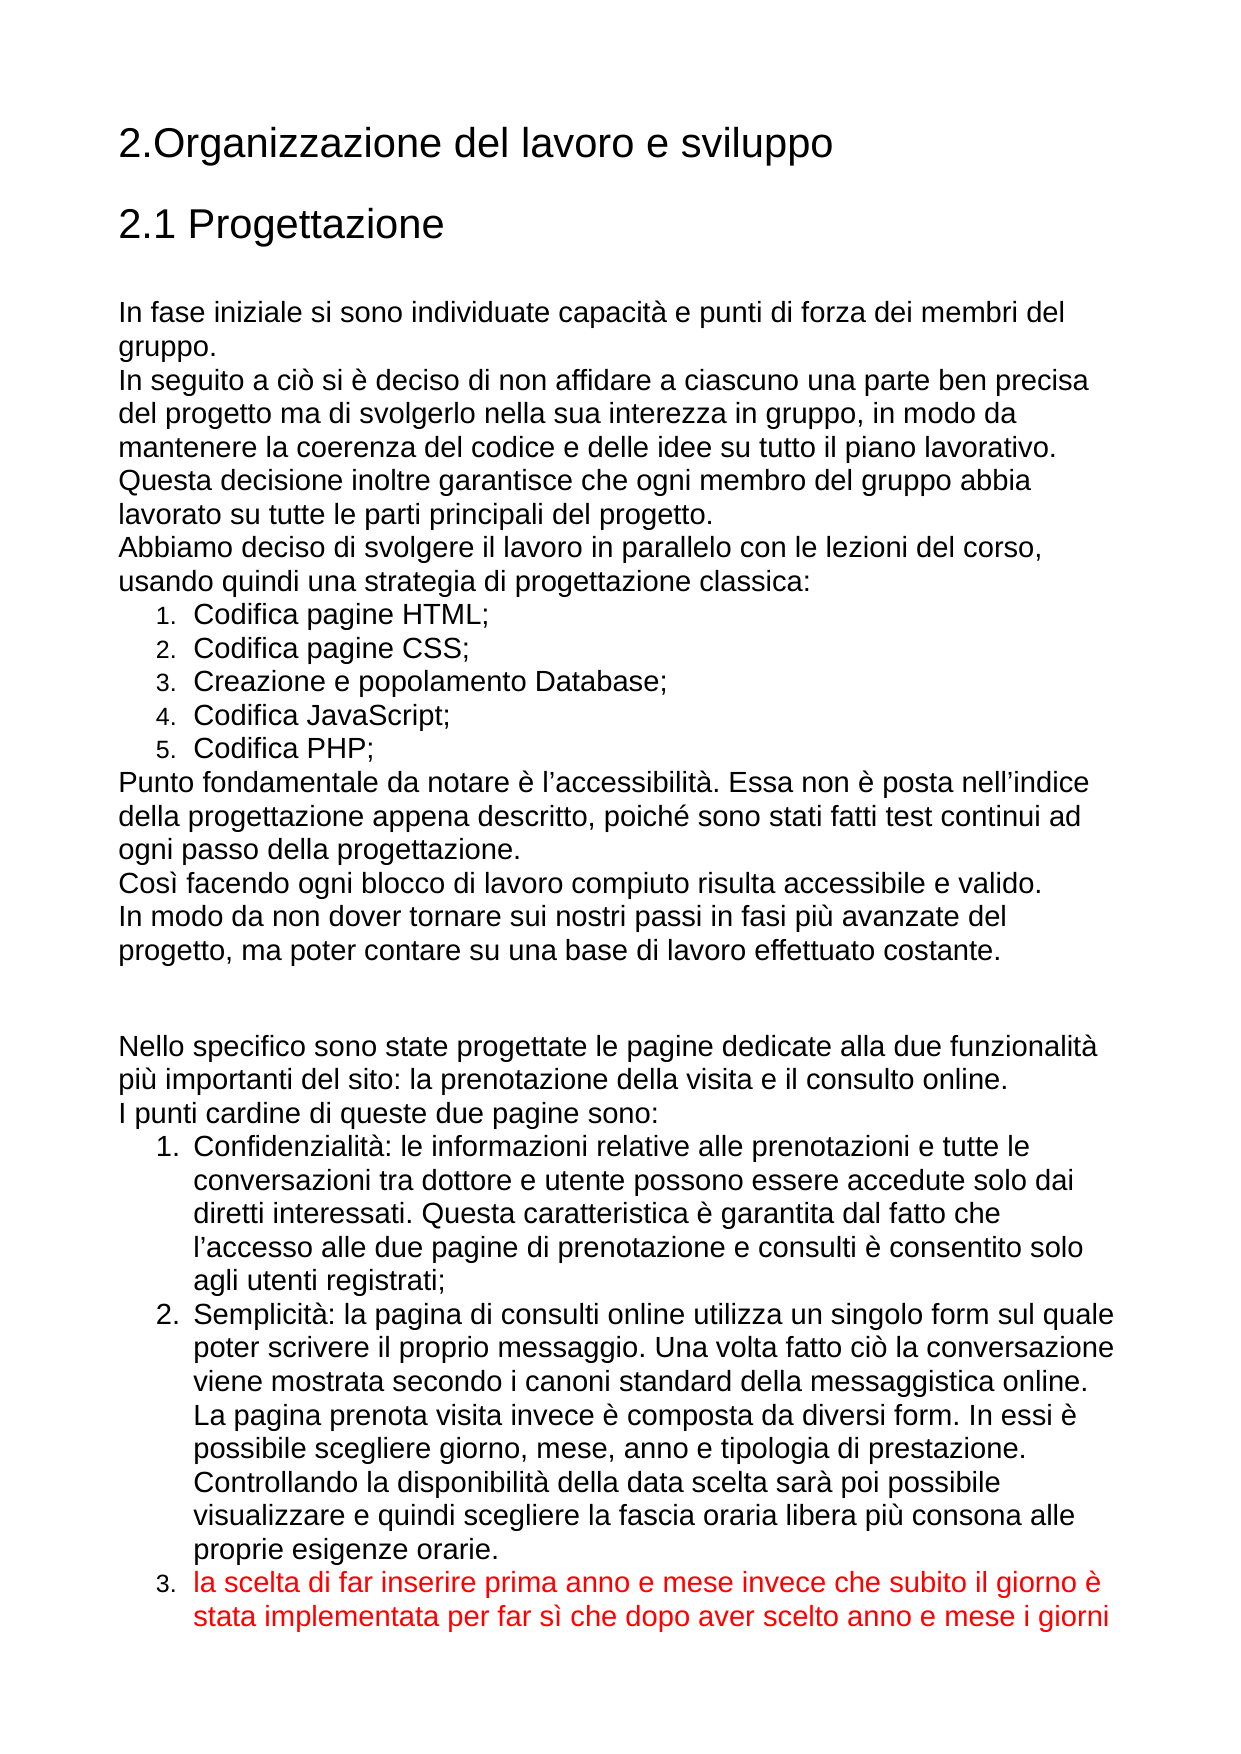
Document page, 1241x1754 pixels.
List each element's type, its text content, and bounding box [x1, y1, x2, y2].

text I punti cardine di queste due pagine sono: [118, 1096, 1122, 1129]
list Codifica PHP; [156, 731, 1122, 765]
list Creazione e popolamento Database; [156, 664, 1122, 698]
list Codifica JavaScript; [156, 698, 1122, 731]
list Semplicità: la pagina di consulti online utilizza un singolo form sul quale poter scrivere il proprio messaggio. Una volta fatto ciò la conversazione viene mostrata secondo i canoni standard della messaggistica online. La pagina prenota visita invece è composta da diversi form. In essi è possibile scegliere giorno, mese, anno e tipologia di prestazione. Controllando la disponibilità della data scelta sarà poi possibile visualizzare e quindi scegliere la fascia oraria libera più consona alle proprie esigenze orarie. [156, 1297, 1122, 1565]
text Così facendo ogni blocco di lavoro compiuto risulta accessibile e valido. [118, 866, 1122, 899]
list Confidenzialità: le informazioni relative alle prenotazioni e tutte le conversazioni tra dottore e utente possono essere accedute solo dai diretti interessati. Questa caratteristica è garantita dal fatto che l’accesso alle due pagine di prenotazione e consulti è consentito solo agli utenti registrati; [156, 1129, 1122, 1297]
text 2.1 Progettazione [118, 199, 1122, 247]
list la scelta di far inserire prima anno e mese invece che subito il giorno è stata implementata per far sì che dopo aver scelto anno e mese i giorni [156, 1565, 1122, 1632]
text 2.Organizzazione del lavoro e sviluppo [118, 118, 1122, 166]
list Codifica pagine HTML; [156, 597, 1122, 631]
text Nello specifico sono state progettate le pagine dedicate alla due funzionalità più importanti del sito: la prenotazione della visita e il consulto online. [118, 1028, 1122, 1096]
text Punto fondamentale da notare è l’accessibilità. Essa non è posta nell’indice della progettazione appena descritto, poiché sono stati fatti test continui ad ogni passo della progettazione. [118, 765, 1122, 866]
text Abbiamo deciso di svolgere il lavoro in parallelo con le lezioni del corso, usando quindi una strategia di progettazione classica: [118, 530, 1122, 597]
text In modo da non dover tornare sui nostri passi in fasi più avanzate del progetto, ma poter contare su una base di lavoro effettuato costante. [118, 899, 1122, 966]
text In fase iniziale si sono individuate capacità e punti di forza dei membri del gruppo. [118, 295, 1122, 362]
text In seguito a ciò si è deciso di non affidare a ciascuno una parte ben precisa del progetto ma di svolgerlo nella sua interezza in gruppo, in modo da mantenere la coerenza del codice e delle idee su tutto il piano lavorativo. [118, 362, 1122, 463]
text Questa decisione inoltre garantisce che ogni membro del gruppo abbia lavorato su tutte le parti principali del progetto. [118, 463, 1122, 530]
list Codifica pagine CSS; [156, 631, 1122, 664]
